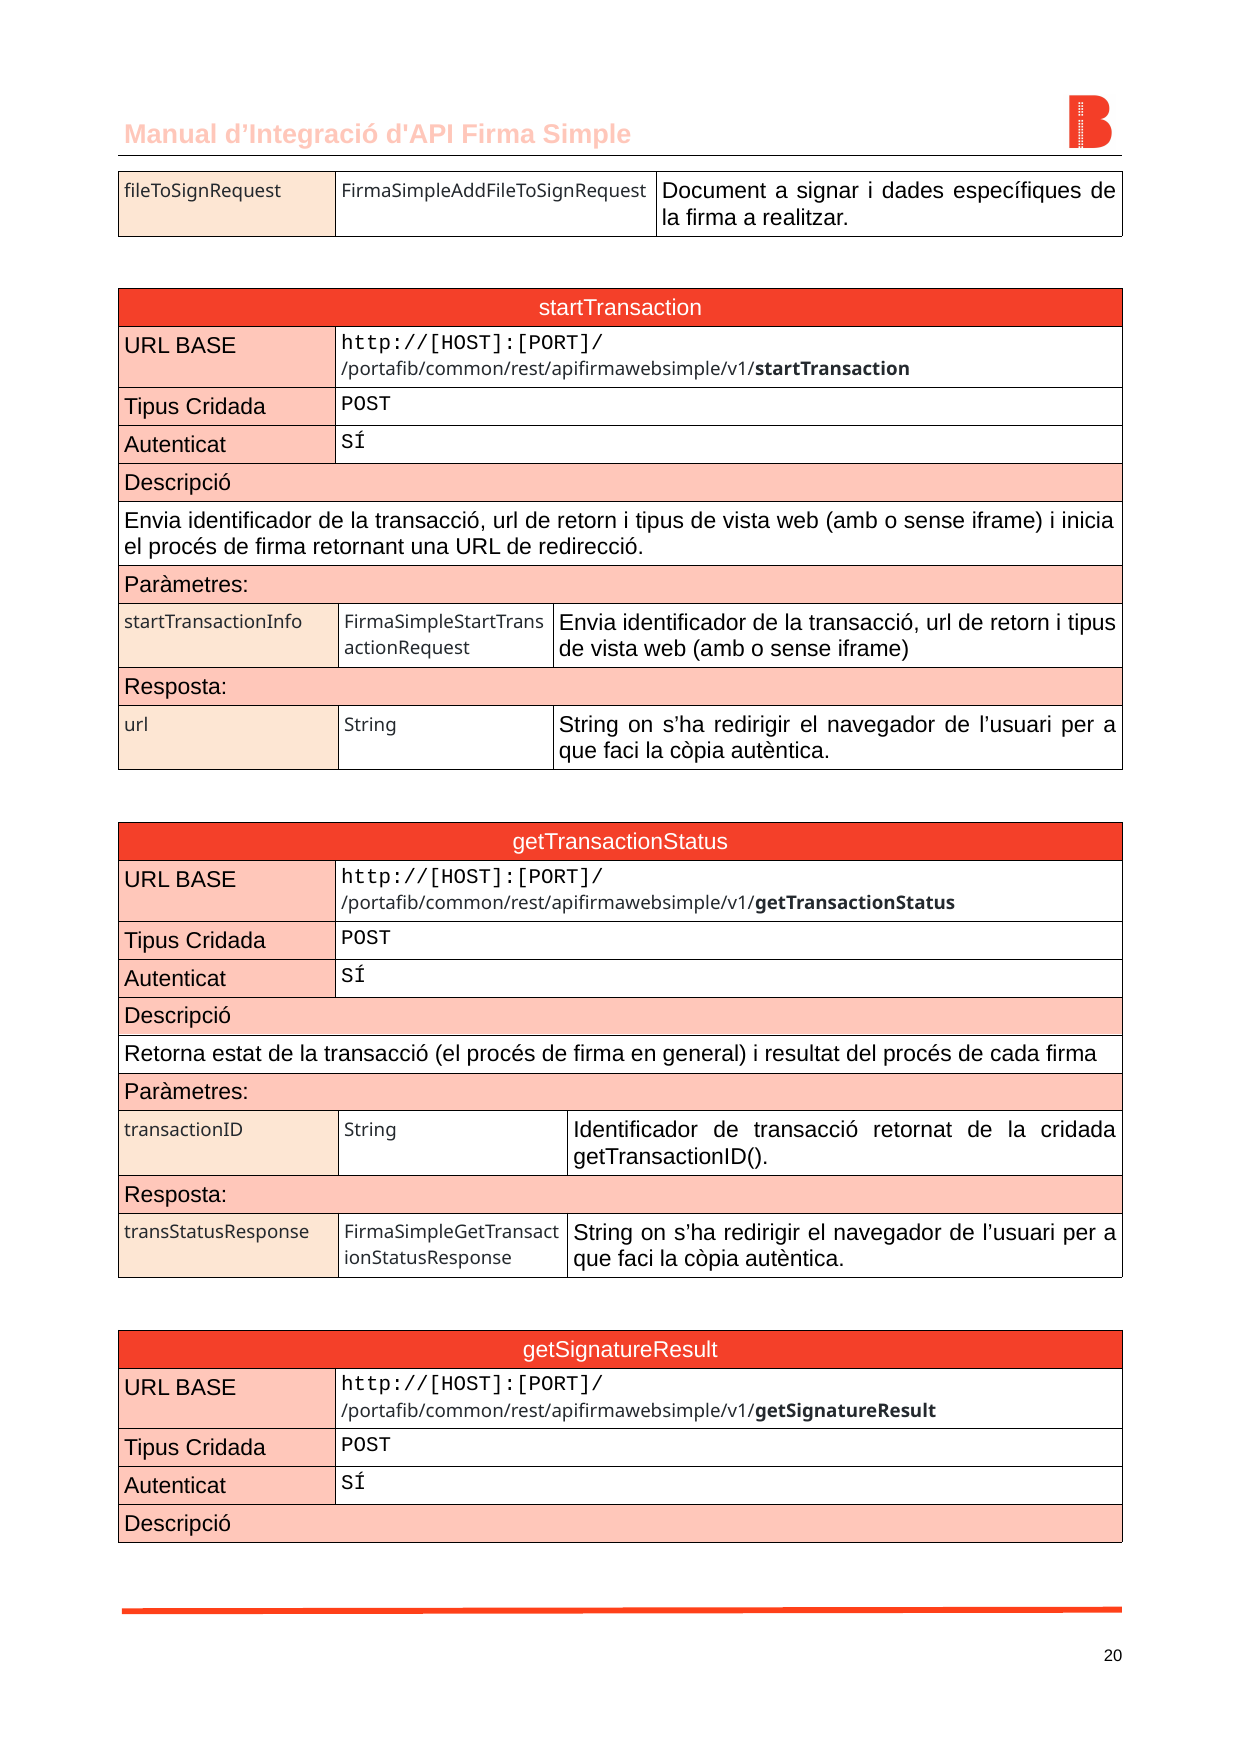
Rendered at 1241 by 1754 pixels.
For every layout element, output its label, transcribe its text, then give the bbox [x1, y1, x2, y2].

table_cell fileToSignRequest [119, 172, 335, 236]
table_cell Descripció [119, 1505, 1122, 1542]
table_cell Tipus Cridada [119, 922, 335, 959]
table_cell Envia identificador de la transacció, url de retorn i tipus de vista web (amb o sense iframe) [554, 604, 1122, 667]
table_cell String on s’ha redirigir el navegador de l’usuari per a que faci la còpia autèntica. [568, 1214, 1122, 1277]
table_cell Identificador de transacció retornat de la cridada getTransactionID(). [568, 1111, 1122, 1175]
table_cell Paràmetres: [119, 566, 1122, 603]
table_cell POST [336, 922, 1122, 959]
picture [1063, 94, 1117, 150]
table_cell transStatusResponse [119, 1214, 338, 1277]
table_cell Resposta: [119, 1176, 1122, 1213]
table_cell Envia identificador de la transacció, url de retorn i tipus de vista web (amb o sense iframe) i inicia el procés de firma retornant una URL de redirecció. [119, 502, 1122, 565]
table_cell POST [336, 1429, 1122, 1466]
table_header startTransaction [119, 289, 1122, 326]
table_cell POST [336, 388, 1122, 425]
table_cell Tipus Cridada [119, 1429, 335, 1466]
table_cell http://[HOST]:[PORT]/ /portafib/common/rest/apifirmawebsimple/v1/getTransactionStatus [336, 861, 1122, 921]
table_cell Resposta: [119, 668, 1122, 705]
table_cell String [339, 706, 553, 769]
table_cell FirmaSimpleStartTransactionRequest [339, 604, 553, 667]
table_cell http://[HOST]:[PORT]/ /portafib/common/rest/apifirmawebsimple/v1/getSignatureResult [336, 1369, 1122, 1428]
table_header getTransactionStatus [119, 823, 1122, 860]
table_header getSignatureResult [119, 1331, 1122, 1368]
table_cell SÍ [336, 960, 1122, 997]
table_cell String on s’ha redirigir el navegador de l’usuari per a que faci la còpia autèntica. [554, 706, 1122, 769]
table_cell Descripció [119, 464, 1122, 501]
table_cell Descripció [119, 998, 1122, 1034]
table_cell SÍ [336, 1467, 1122, 1504]
table_cell String [339, 1111, 567, 1175]
table_cell Autenticat [119, 426, 335, 463]
table_cell FirmaSimpleAddFileToSignRequest [336, 172, 656, 236]
table_cell transactionID [119, 1111, 338, 1175]
table_cell Autenticat [119, 960, 335, 997]
table_cell http://[HOST]:[PORT]/ /portafib/common/rest/apifirmawebsimple/v1/startTransaction [336, 327, 1122, 387]
table_cell url [119, 706, 338, 769]
table_cell FirmaSimpleGetTransactionStatusResponse [339, 1214, 567, 1277]
table_cell Document a signar i dades específiques de la firma a realitzar. [657, 172, 1122, 236]
table_cell URL BASE [119, 327, 335, 387]
table_cell Autenticat [119, 1467, 335, 1504]
table_cell Paràmetres: [119, 1074, 1122, 1110]
table_cell Retorna estat de la transacció (el procés de firma en general) i resultat del procés de cada firma [119, 1036, 1122, 1072]
table_cell SÍ [336, 426, 1122, 463]
table_cell URL BASE [119, 861, 335, 921]
table_cell startTransactionInfo [119, 604, 338, 667]
table_cell Tipus Cridada [119, 388, 335, 425]
table_cell URL BASE [119, 1369, 335, 1428]
